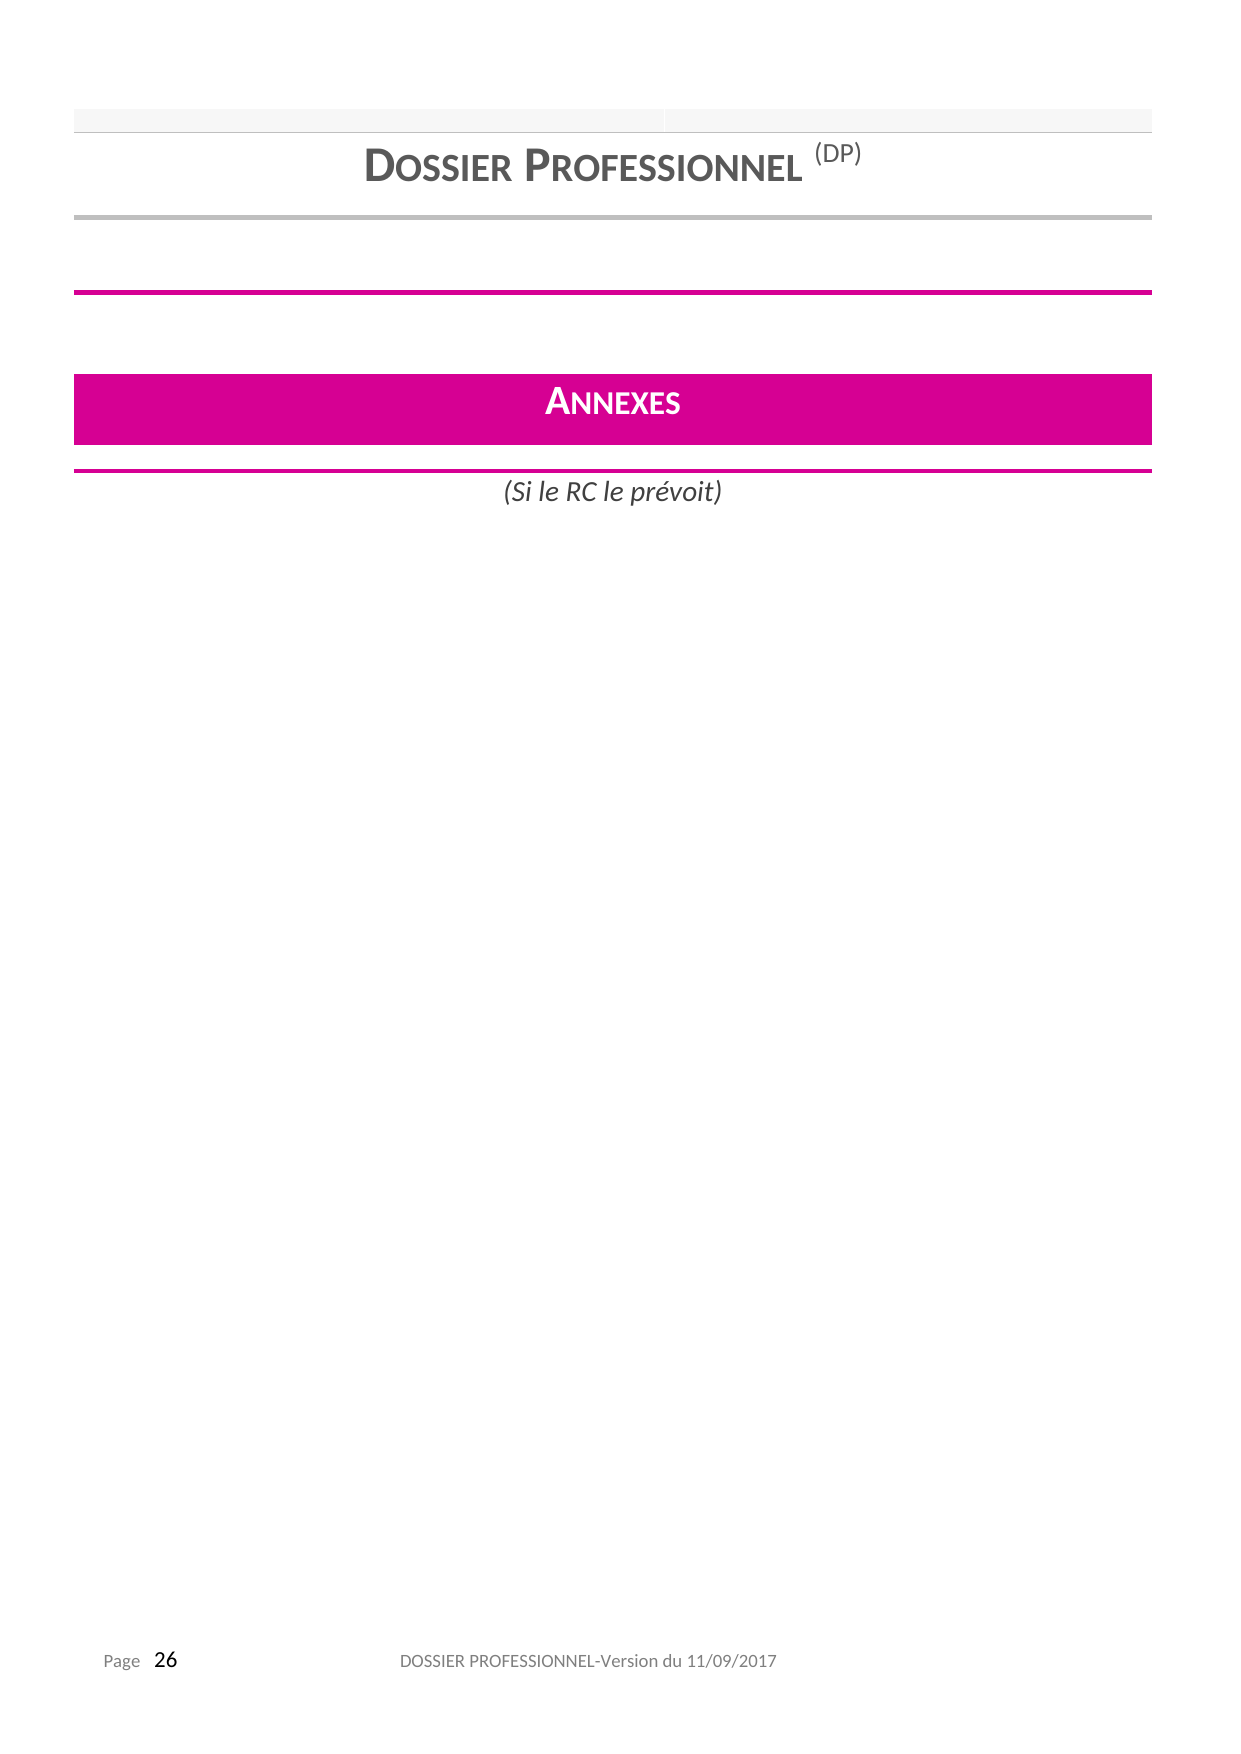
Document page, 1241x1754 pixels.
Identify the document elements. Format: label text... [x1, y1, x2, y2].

table_cell (Si le RC le prévoit) [74, 473, 1152, 551]
table_cell [74, 445, 1152, 469]
table_header Annexes [74, 374, 1152, 445]
